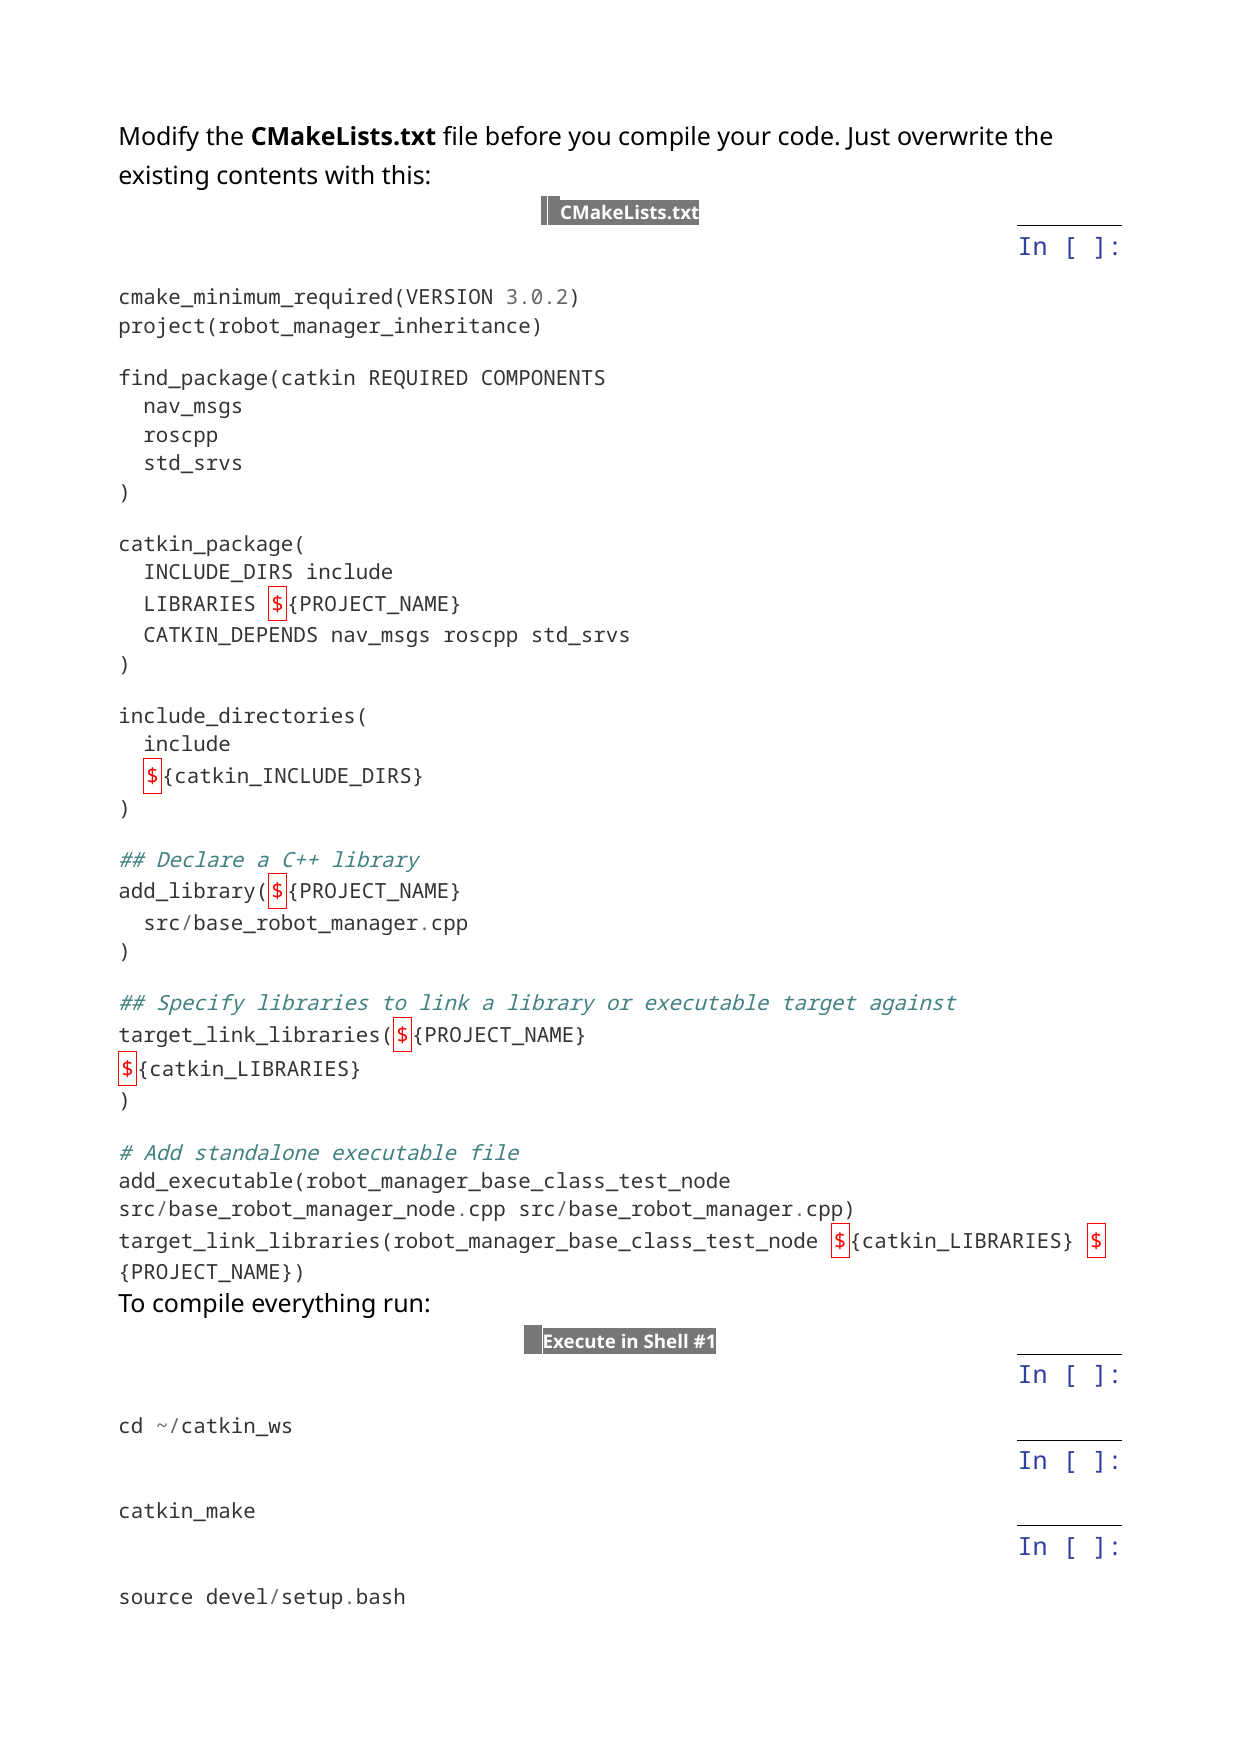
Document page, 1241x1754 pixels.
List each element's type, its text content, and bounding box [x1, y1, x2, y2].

text std_srvs [118, 448, 1122, 477]
text nav_msgs [118, 391, 1122, 420]
text ## Declare a C++ library [118, 845, 1122, 873]
text {PROJECT_NAME} [287, 873, 1122, 908]
text [118, 758, 143, 793]
text find_package(catkin REQUIRED COMPONENTS [118, 363, 1122, 391]
text In [ ]: [118, 1525, 1122, 1562]
text $ [269, 874, 286, 908]
text ) [118, 1086, 1122, 1114]
text To compile everything run: [118, 1286, 1122, 1320]
text add_executable(robot_manager_base_class_test_node src/base_robot_manager_node.cpp src/base_robot_manager.cpp) [118, 1166, 1122, 1223]
text # Add standalone executable file [118, 1138, 1122, 1166]
text catkin_package( [118, 529, 1122, 557]
text roscpp [118, 420, 1122, 448]
text CATKIN_DEPENDS nav_msgs roscpp std_srvs [118, 621, 1122, 649]
text {PROJECT_NAME} [412, 1017, 1122, 1051]
text $ [394, 1018, 411, 1051]
text INCLUDE_DIRS include [118, 557, 1122, 586]
text $ [119, 1052, 136, 1085]
text ) [118, 936, 1122, 964]
text Modify the CMakeLists.txt file before you compile your code. Just overwrite the existing contents with this: [118, 118, 1122, 191]
text In [ ]: [118, 225, 1122, 262]
text include_directories( [118, 701, 1122, 729]
text $ [144, 759, 161, 793]
text In [ ]: [118, 1439, 1122, 1477]
text $ [269, 587, 286, 620]
text LIBRARIES [118, 586, 268, 621]
text ) [118, 649, 1122, 677]
text catkin_make [118, 1497, 1122, 1525]
text {PROJECT_NAME} [287, 586, 1122, 621]
text ## Specify libraries to link a library or executable target against [118, 988, 1122, 1017]
text cd ~/catkin_ws [118, 1411, 1122, 1439]
text {catkin_LIBRARIES} [137, 1051, 1122, 1086]
text {catkin_INCLUDE_DIRS} [162, 758, 1122, 793]
text ) [118, 793, 1122, 821]
text cmake_minimum_required(VERSION 3.0.2) [118, 282, 1122, 311]
text In [ ]: [118, 1354, 1122, 1391]
text ) [118, 477, 1122, 505]
text include [118, 729, 1122, 758]
text target_link_libraries( [118, 1017, 393, 1051]
text target_link_libraries(robot_manager_base_class_test_node ${catkin_LIBRARIES} ${PROJECT_NAME}) [118, 1223, 1122, 1286]
text source devel/setup.bash [118, 1582, 1122, 1611]
text project(robot_manager_inheritance) [118, 311, 1122, 339]
text src/base_robot_manager.cpp [118, 908, 1122, 936]
text add_library( [118, 873, 268, 908]
text CMakeLists.txt [118, 196, 1122, 225]
text Execute in Shell #1 [118, 1325, 1122, 1354]
